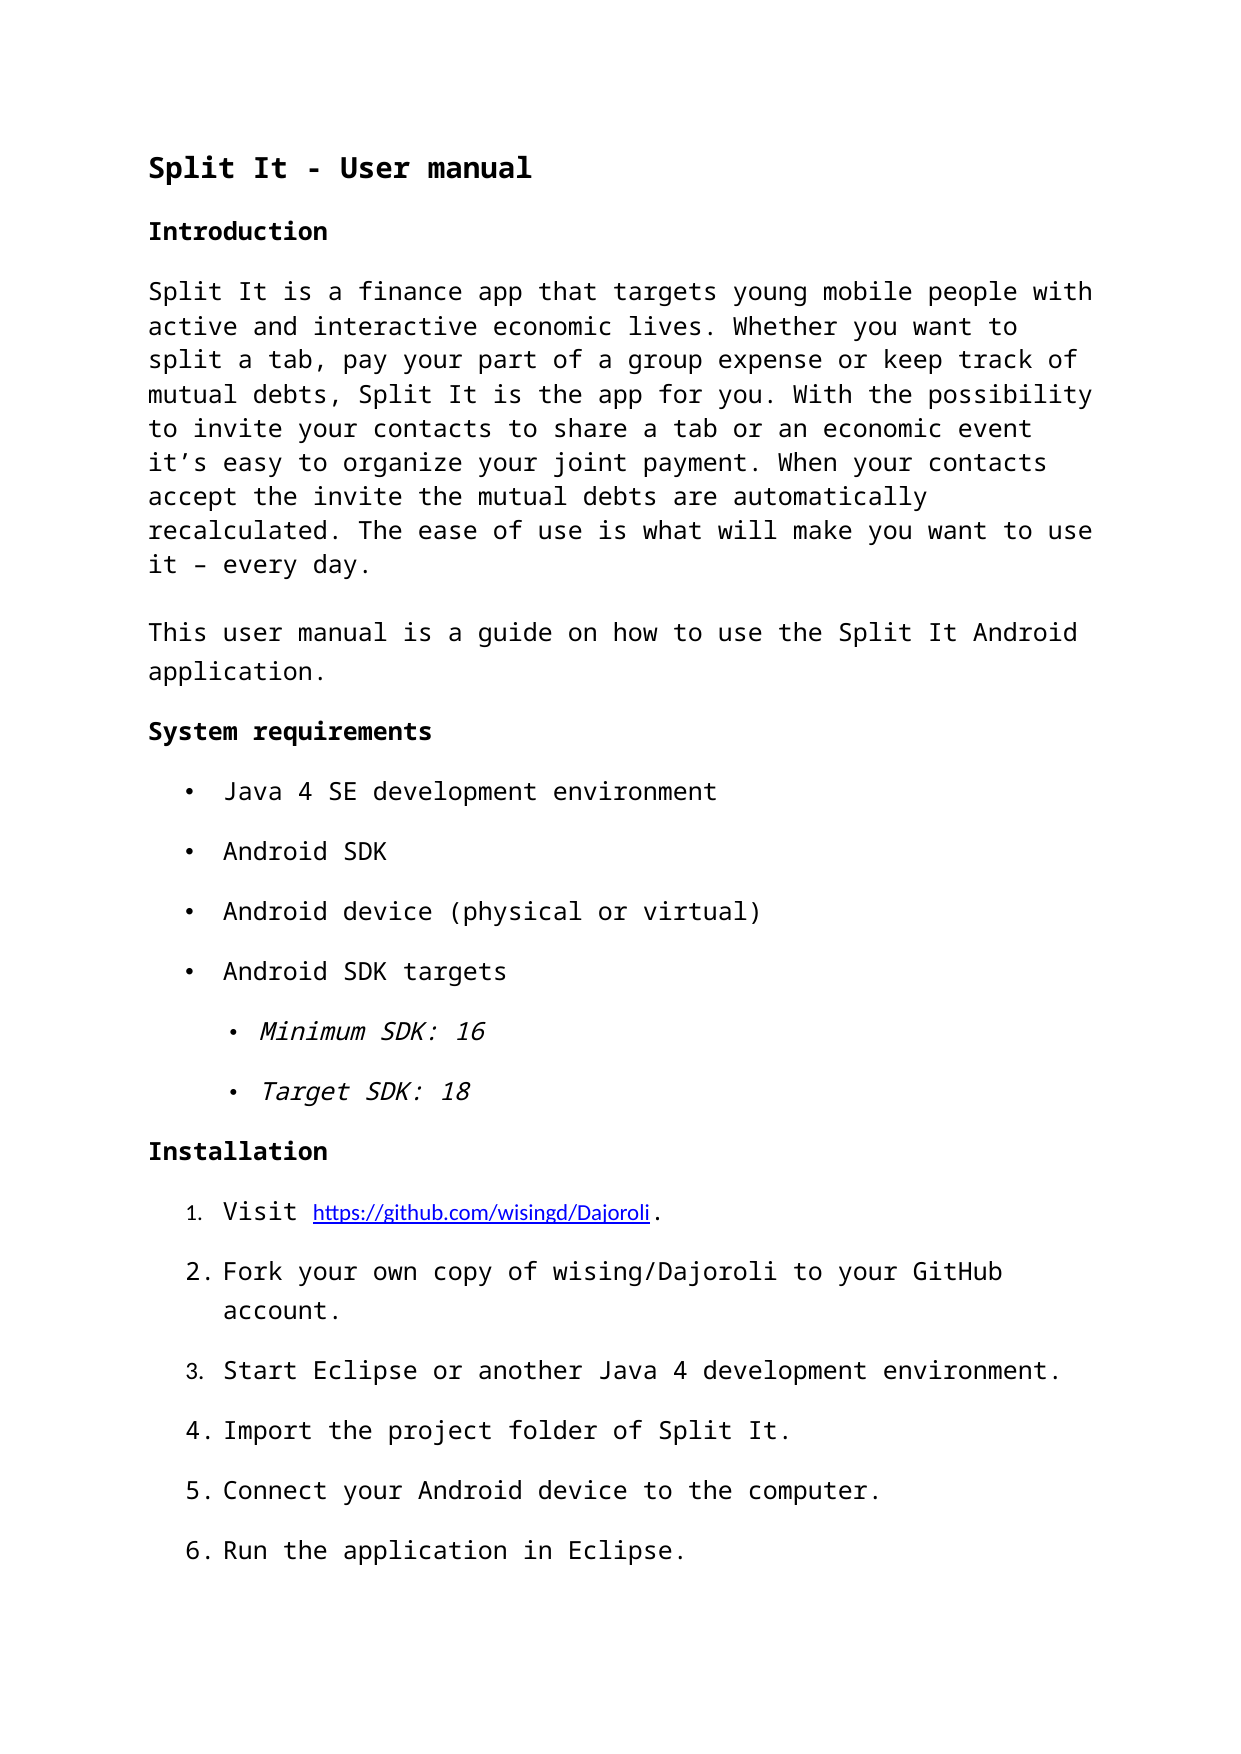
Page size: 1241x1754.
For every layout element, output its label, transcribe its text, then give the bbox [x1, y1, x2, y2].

text Split It is a finance app that targets young mobile people with active and interactive economic lives. Whether you want to split a tab, pay your part of a group expense or keep track of mutual debts, Split It is the app for you. With the possibility to invite your contacts to share a tab or an economic event it’s easy to organize your joint payment. When your contacts accept the invite the mutual debts are automatically recalculated. The ease of use is what will make you want to use it – every day. [148, 274, 1093, 581]
list Minimum SDK: 16 [229, 1014, 1093, 1048]
list Connect your Android device to the computer. [185, 1473, 1093, 1507]
list Android SDK [185, 834, 1093, 868]
list Start Eclipse or another Java 4 development environment. [185, 1353, 1093, 1387]
text Introduction [148, 214, 1093, 248]
list Import the project folder of Split It. [185, 1413, 1093, 1447]
text System requirements [148, 714, 1093, 748]
list Java 4 SE development environment [185, 774, 1093, 808]
list Android SDK targets [185, 954, 1093, 988]
text Installation [148, 1134, 1093, 1168]
text Split It - User manual [148, 148, 1093, 187]
list Android device (physical or virtual) [185, 894, 1093, 928]
list Target SDK: 18 [229, 1074, 1093, 1108]
text This user manual is a guide on how to use the Split It Android application. [148, 615, 1093, 688]
list Run the application in Eclipse. [185, 1533, 1093, 1567]
list Fork your own copy of wising/Dajoroli to your GitHub account. [185, 1254, 1093, 1327]
list Visit https://github.com/wisingd/Dajoroli. [185, 1194, 1093, 1228]
